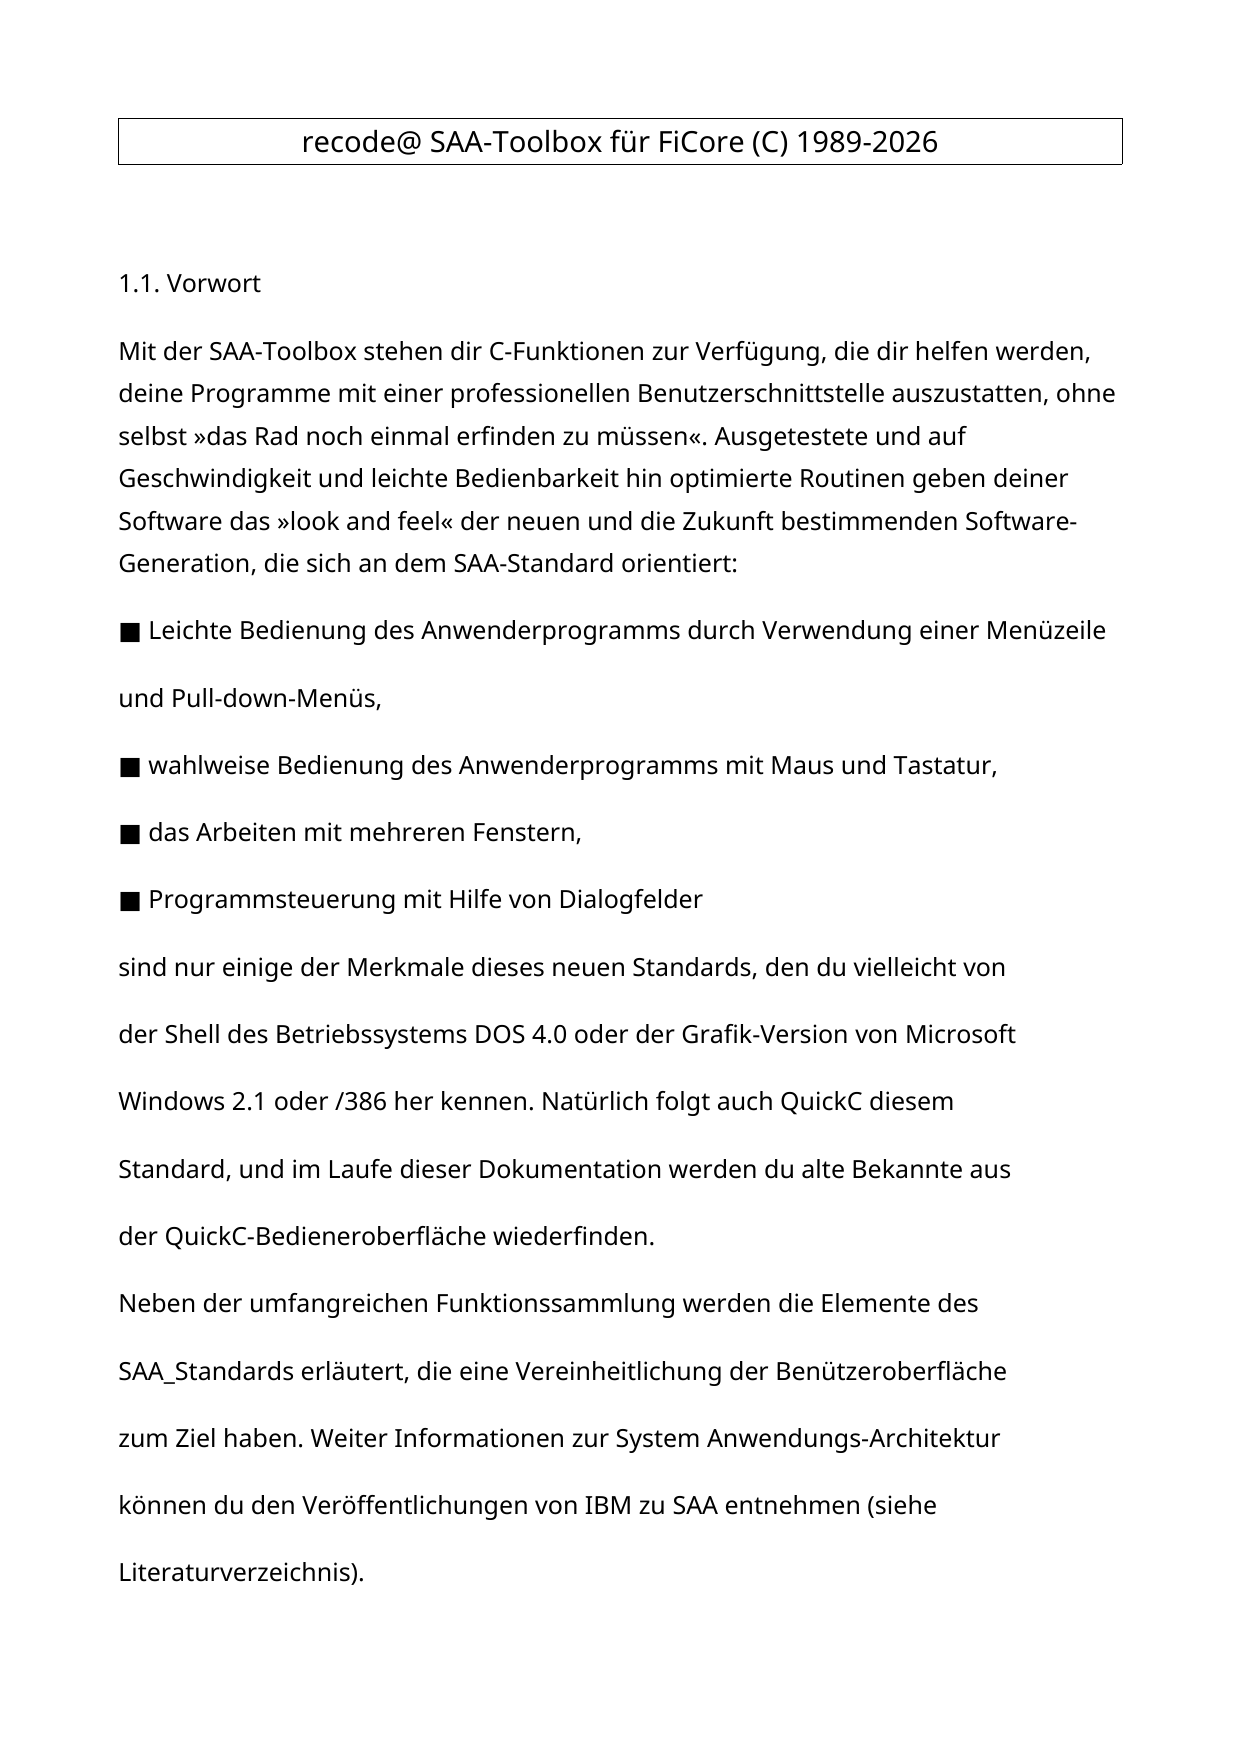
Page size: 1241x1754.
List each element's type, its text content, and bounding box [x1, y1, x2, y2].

text ■ wahlweise Bedienung des Anwenderprogramms mit Maus und Tastatur, [118, 747, 1122, 782]
text Standard, und im Laufe dieser Dokumentation werden du alte Bekannte aus [118, 1151, 1122, 1185]
text können du den Veröffentlichungen von IBM zu SAA entnehmen (siehe [118, 1488, 1122, 1522]
text sind nur einige der Merkmale dieses neuen Standards, den du vielleicht von [118, 949, 1122, 983]
text recode@ SAA-Toolbox für FiCore (C) 1989-2026 [119, 119, 1122, 164]
text ■ Leichte Bedienung des Anwenderprogramms durch Verwendung einer Menüzeile [118, 613, 1122, 647]
text 1.1. Vorwort [118, 266, 1122, 300]
text und Pull-down-Menüs, [118, 680, 1122, 714]
text ■ Programmsteuerung mit Hilfe von Dialogfelder [118, 882, 1122, 916]
text Windows 2.1 oder /386 her kennen. Natürlich folgt auch QuickC diesem [118, 1084, 1122, 1118]
text Neben der umfangreichen Funktionssammlung werden die Elemente des [118, 1286, 1122, 1320]
text Literaturverzeichnis). [118, 1555, 1122, 1589]
text der QuickC-Bedieneroberfläche wiederfinden. [118, 1218, 1122, 1253]
text Mit der SAA-Toolbox stehen dir C-Funktionen zur Verfügung, die dir helfen werden, deine Programme mit einer professionellen Benutzerschnittstelle auszustatten, ohne selbst »das Rad noch einmal erfinden zu müssen«. Ausgetestete und auf Geschwindigkeit und leichte Bedienbarkeit hin optimierte Routinen geben deiner Software das »look and feel« der neuen und die Zukunft bestimmenden Software-Generation, die sich an dem SAA-Standard orientiert: [118, 333, 1122, 580]
text ■ das Arbeiten mit mehreren Fenstern, [118, 815, 1122, 849]
text der Shell des Betriebssystems DOS 4.0 oder der Grafik-Version von Microsoft [118, 1017, 1122, 1051]
text SAA_Standards erläutert, die eine Vereinheitlichung der Benützeroberfläche [118, 1353, 1122, 1387]
text zum Ziel haben. Weiter Informationen zur System Anwendungs-Architektur [118, 1420, 1122, 1454]
